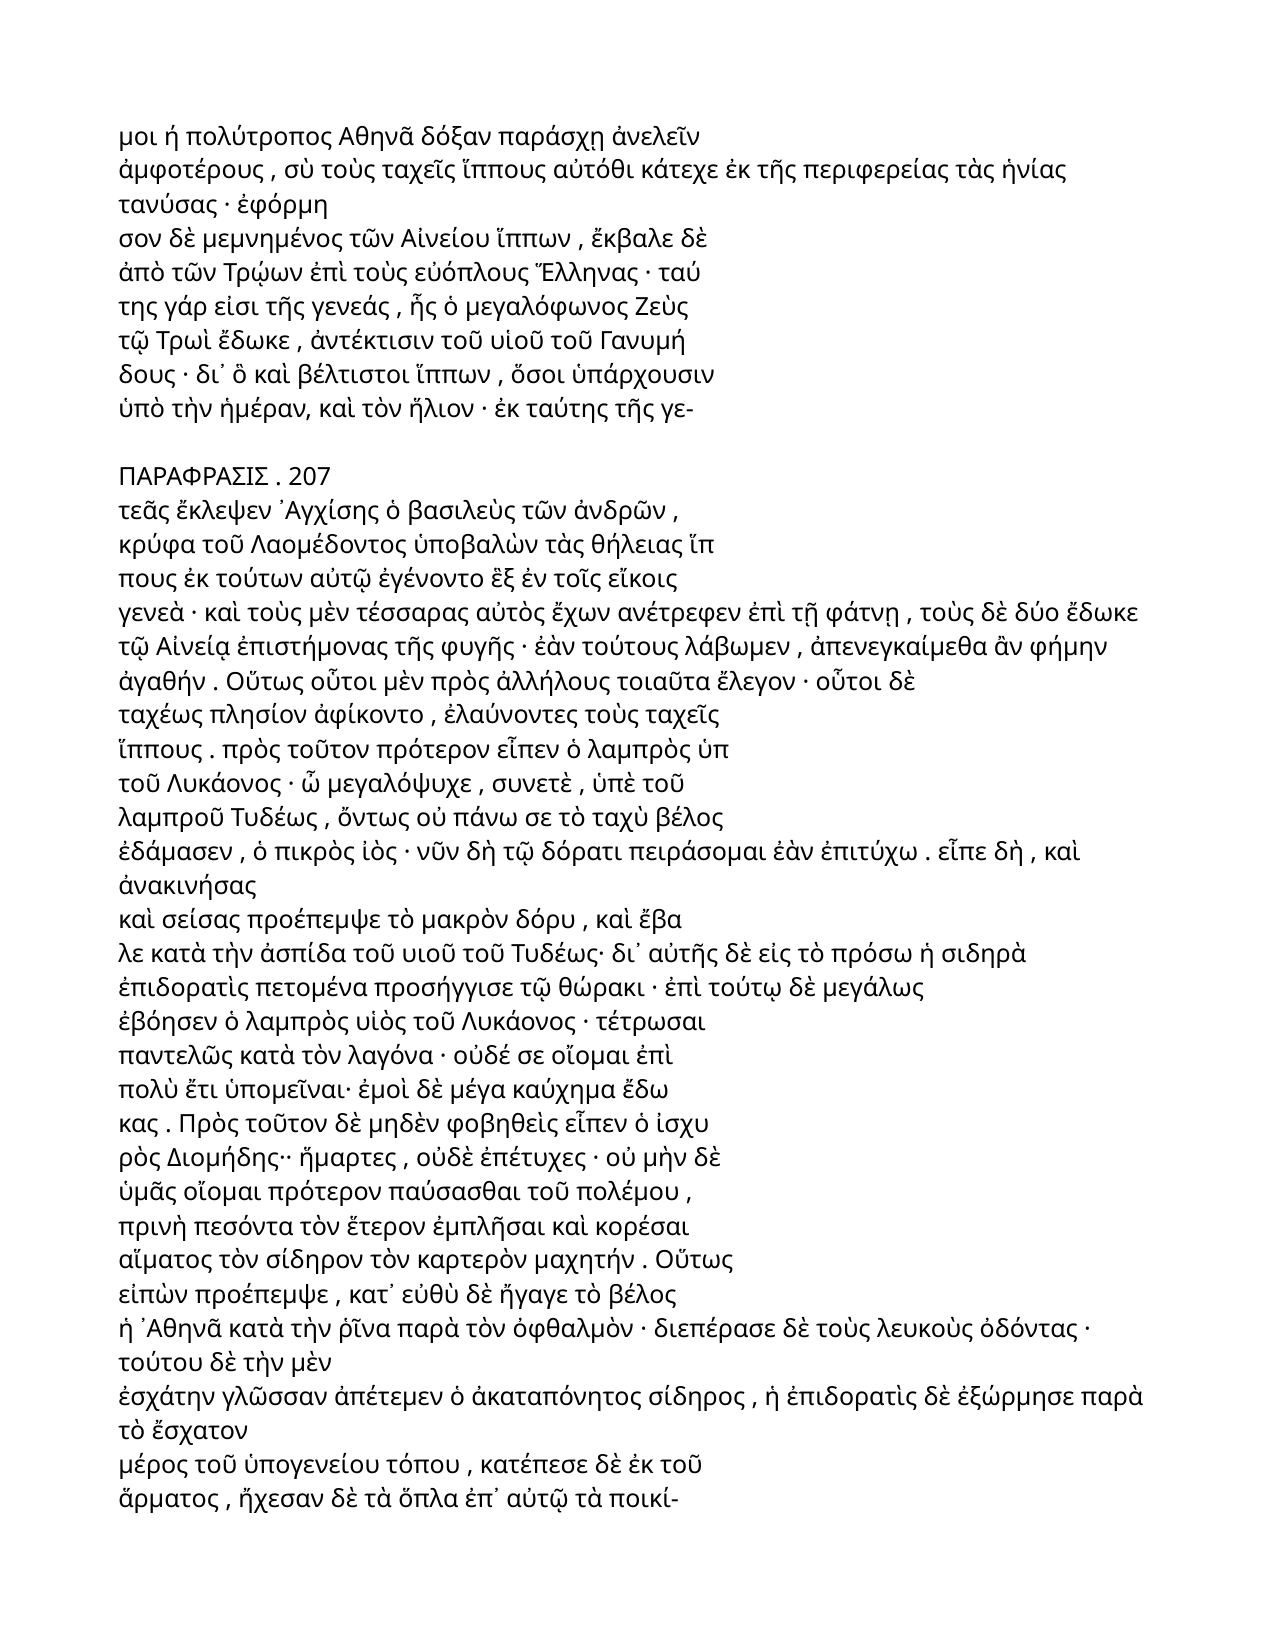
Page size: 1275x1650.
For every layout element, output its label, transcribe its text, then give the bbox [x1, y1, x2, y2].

text ἵππους . πρὸς τοῦτον πρότερον εἶπεν ὁ λαμπρὸς ὑπ [118, 731, 1157, 765]
text σον δὲ μεμνημένος τῶν Αἰνείου ἵππων , ἔκβαλε δὲ [118, 220, 1157, 254]
text λαμπροῦ Τυδέως , ὄντως οὐ πάνω σε τὸ ταχὺ βέλος [118, 799, 1157, 833]
text γενεὰ · καὶ τοὺς μὲν τέσσαρας αὐτὸς ἔχων ανέτρεφεν ἐπὶ τῇ φάτνῃ , τοὺς δὲ δύο ἔδωκε τῷ Αἰνείᾳ ἐπιστήμονας τῆς φυγῆς · ἐὰν τούτους λάβωμεν , ἀπενεγκαίμεθα ἂν φήμην ἀγαθήν . Οὕτως οὗτοι μὲν πρὸς ἀλλήλους τοιαῦτα ἔλεγον · οὗτοι δὲ [118, 595, 1157, 697]
text πολὺ ἔτι ὑπομεῖναι· ἐμοὶ δὲ μέγα καύχημα ἔδω [118, 1072, 1157, 1106]
text μέρος τοῦ ὑπογενείου τόπου , κατέπεσε δὲ ἐκ τοῦ [118, 1447, 1157, 1481]
text ἀπὸ τῶν Τρῴων ἐπὶ τοὺς εὐόπλους Ἕλληνας · ταύ [118, 254, 1157, 288]
text αἵματος τὸν σίδηρον τὸν καρτερὸν μαχητήν . Οὕτως [118, 1242, 1157, 1276]
text λε κατὰ τὴν ἀσπίδα τοῦ υιοῦ τοῦ Τυδέως· δι᾽ αὐτῆς δὲ εἰς τὸ πρόσω ἡ σιδηρὰ ἐπιδορατὶς πετομένα προσήγγισε τῷ θώρακι · ἐπὶ τούτῳ δὲ μεγάλως [118, 936, 1157, 1004]
text ἡ ᾿Αθηνᾶ κατὰ τὴν ῥῖνα παρὰ τὸν ὀφθαλμὸν · διεπέρασε δὲ τοὺς λευκοὺς ὀδόντας · τούτου δὲ τὴν μὲν [118, 1310, 1157, 1378]
text ὑμᾶς οἴομαι πρότερον παύσασθαι τοῦ πολέμου , [118, 1174, 1157, 1208]
text της γάρ εἰσι τῆς γενεάς , ἧς ὁ μεγαλόφωνος Ζεὺς [118, 288, 1157, 322]
text μοι ή πολύτροπος Αθηνᾶ δόξαν παράσχῃ ἀνελεῖν [118, 118, 1157, 152]
text ΠΑΡΑΦΡΑΣΙΣ . 207 [118, 459, 1157, 493]
text τεᾶς ἔκλεψεν ᾿Αγχίσης ὁ βασιλεὺς τῶν ἀνδρῶν , [118, 493, 1157, 527]
text καὶ σείσας προέπεμψε τὸ μακρὸν δόρυ , καὶ ἔβα [118, 902, 1157, 936]
text ἅρματος , ἤχεσαν δὲ τὰ ὅπλα ἐπ᾿ αὐτῷ τὰ ποικί- [118, 1481, 1157, 1515]
text ἀμφοτέρους , σὺ τοὺς ταχεῖς ἵππους αὐτόθι κάτεχε ἐκ τῆς περιφερείας τὰς ἡνίας τανύσας · ἐφόρμη [118, 152, 1157, 220]
text ἐσχάτην γλῶσσαν ἀπέτεμεν ὁ ἀκαταπόνητος σίδηρος , ἡ ἐπιδορατὶς δὲ ἐξώρμησε παρὰ τὸ ἔσχατον [118, 1378, 1157, 1447]
text ἐβόησεν ὁ λαμπρὸς υἱὸς τοῦ Λυκάονος · τέτρωσαι [118, 1004, 1157, 1038]
text δους · δι᾿ ὃ καὶ βέλτιστοι ἵππων , ὅσοι ὑπάρχουσιν [118, 357, 1157, 391]
text εἰπὼν προέπεμψε , κατ᾽ εὐθὺ δὲ ἤγαγε τὸ βέλος [118, 1276, 1157, 1310]
text ὑπὸ τὴν ἡμέραν, καὶ τὸν ἥλιον · ἐκ ταύτης τῆς γε- [118, 391, 1157, 425]
text πους ἐκ τούτων αὐτῷ ἐγένοντο ἓξ ἐν τοῖς εἴκοις [118, 561, 1157, 595]
text παντελῶς κατὰ τὸν λαγόνα · οὐδέ σε οἴομαι ἐπὶ [118, 1038, 1157, 1072]
text ταχέως πλησίον ἀφίκοντο , ἐλαύνοντες τοὺς ταχεῖς [118, 697, 1157, 731]
text ἐδάμασεν , ὁ πικρὸς ἰὸς · νῦν δὴ τῷ δόρατι πειράσομαι ἐὰν ἐπιτύχω . εἶπε δὴ , καὶ ἀνακινήσας [118, 833, 1157, 902]
text κας . Πρὸς τοῦτον δὲ μηδὲν φοβηθεὶς εἶπεν ὁ ἰσχυ [118, 1106, 1157, 1140]
text τῷ Τρωὶ ἔδωκε , ἀντέκτισιν τοῦ υἱοῦ τοῦ Γανυμή [118, 322, 1157, 357]
text ρὸς Διομήδης·· ἥμαρτες , οὐδὲ ἐπέτυχες · οὐ μὴν δὲ [118, 1140, 1157, 1174]
text κρύφα τοῦ Λαομέδοντος ὑποβαλὼν τὰς θήλειας ἵπ [118, 527, 1157, 561]
text πρινὴ πεσόντα τὸν ἕτερον ἐμπλῆσαι καὶ κορέσαι [118, 1208, 1157, 1242]
text τοῦ Λυκάονος · ὦ μεγαλόψυχε , συνετὲ , ὑπὲ τοῦ [118, 765, 1157, 799]
